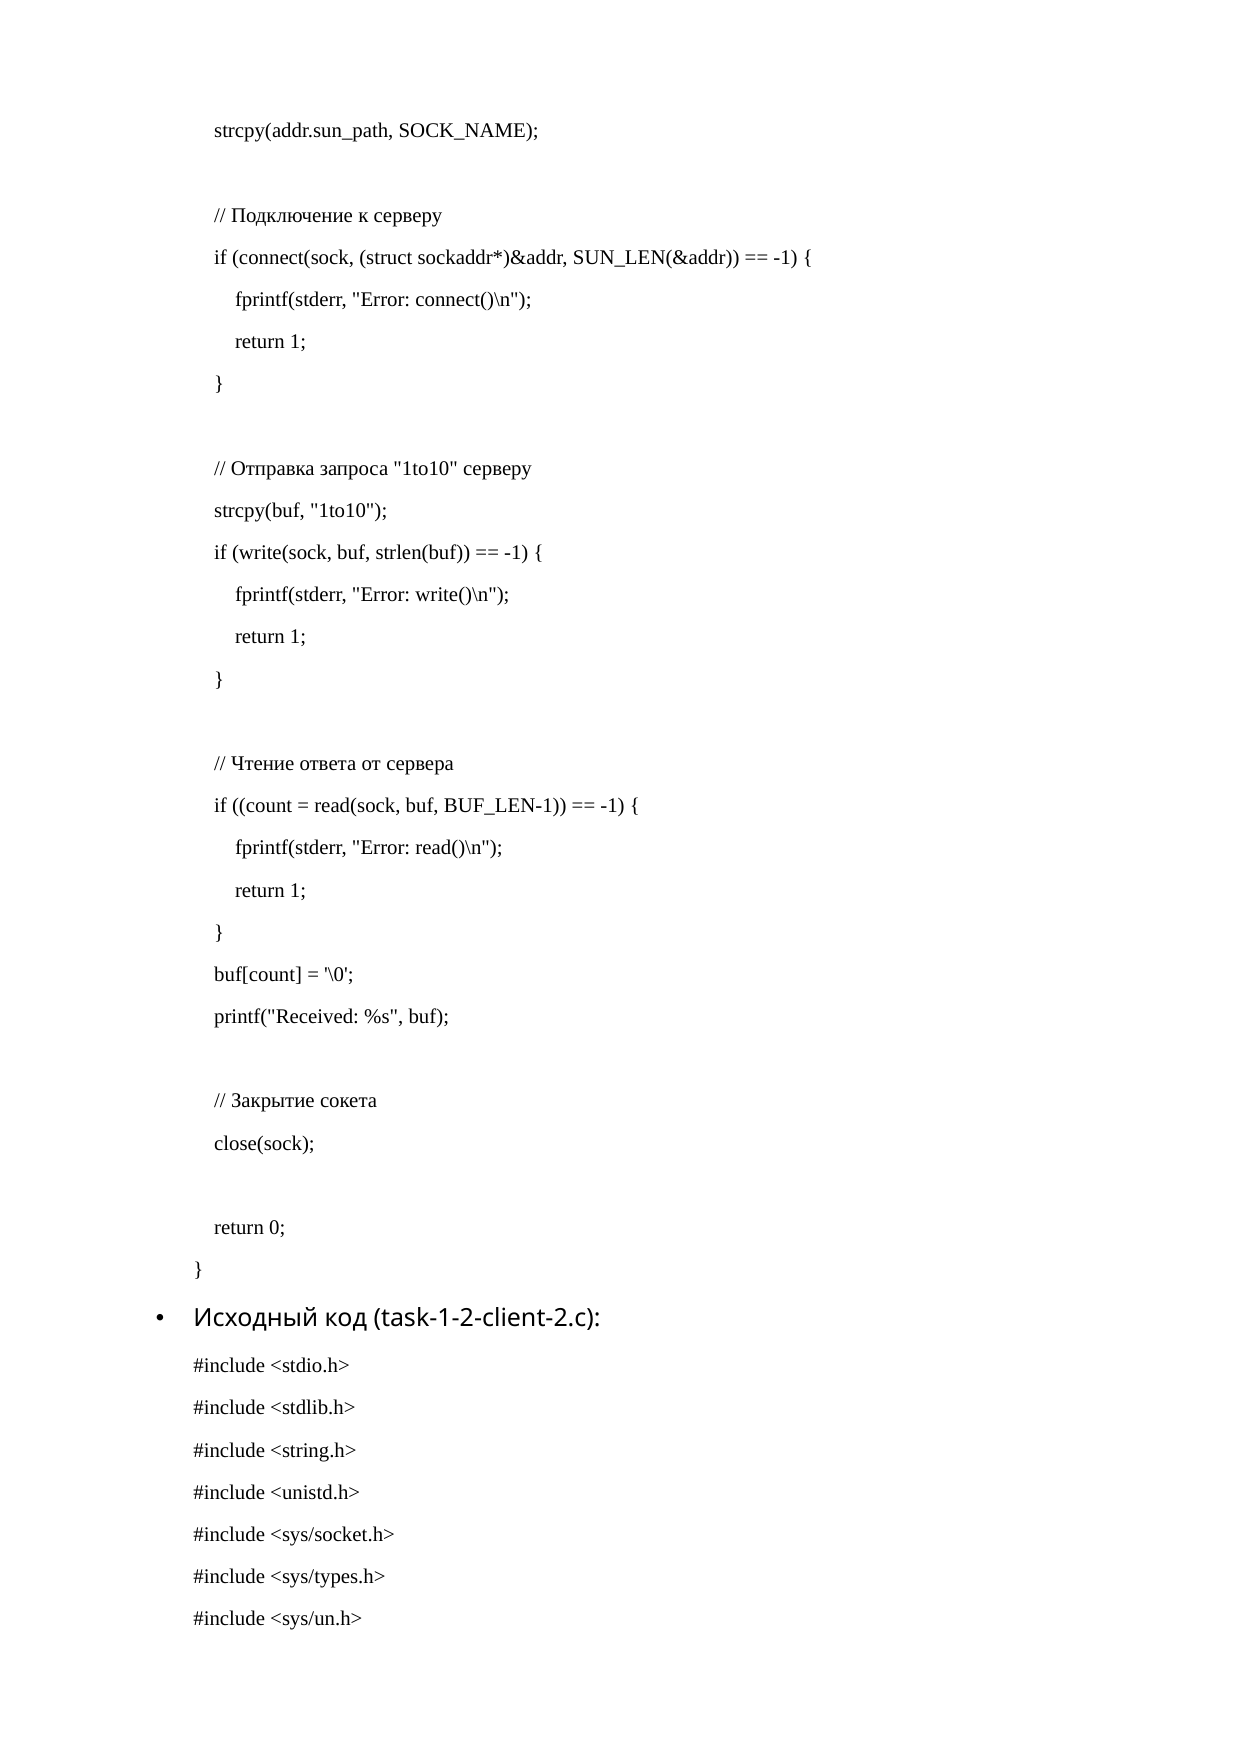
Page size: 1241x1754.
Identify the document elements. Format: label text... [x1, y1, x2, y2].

text #include <unistd.h> [193, 1480, 1122, 1504]
text } [193, 1257, 1122, 1281]
text #include <sys/socket.h> [193, 1522, 1122, 1546]
text // Подключение к серверу [193, 202, 1122, 227]
text fprintf(stderr, "Error: read()\n"); [193, 835, 1122, 859]
list Исходный код (task-1-2-client-2.c): [156, 1299, 1122, 1333]
text fprintf(stderr, "Error: write()\n"); [193, 582, 1122, 606]
text return 1; [193, 877, 1122, 902]
text close(sock); [193, 1131, 1122, 1155]
text if (connect(sock, (struct sockaddr*)&addr, SUN_LEN(&addr)) == -1) { [193, 245, 1122, 269]
text } [193, 667, 1122, 691]
text } [193, 371, 1122, 395]
text // Чтение ответа от сервера [193, 751, 1122, 775]
text #include <stdlib.h> [193, 1395, 1122, 1419]
text fprintf(stderr, "Error: connect()\n"); [193, 287, 1122, 311]
text strcpy(buf, "1to10"); [193, 498, 1122, 522]
text } [193, 920, 1122, 944]
text if ((count = read(sock, buf, BUF_LEN-1)) == -1) { [193, 793, 1122, 817]
text #include <string.h> [193, 1437, 1122, 1462]
text if (write(sock, buf, strlen(buf)) == -1) { [193, 540, 1122, 564]
text strcpy(addr.sun_path, SOCK_NAME); [193, 118, 1122, 142]
text // Закрытие сокета [193, 1088, 1122, 1112]
text #include <sys/types.h> [193, 1564, 1122, 1588]
text printf("Received: %s", buf); [193, 1004, 1122, 1028]
text #include <stdio.h> [193, 1353, 1122, 1377]
text return 1; [193, 624, 1122, 648]
text #include <sys/un.h> [193, 1606, 1122, 1630]
text buf[count] = '\0'; [193, 962, 1122, 986]
text return 0; [193, 1215, 1122, 1239]
text return 1; [193, 329, 1122, 353]
text // Отправка запроса "1to10" серверу [193, 456, 1122, 480]
